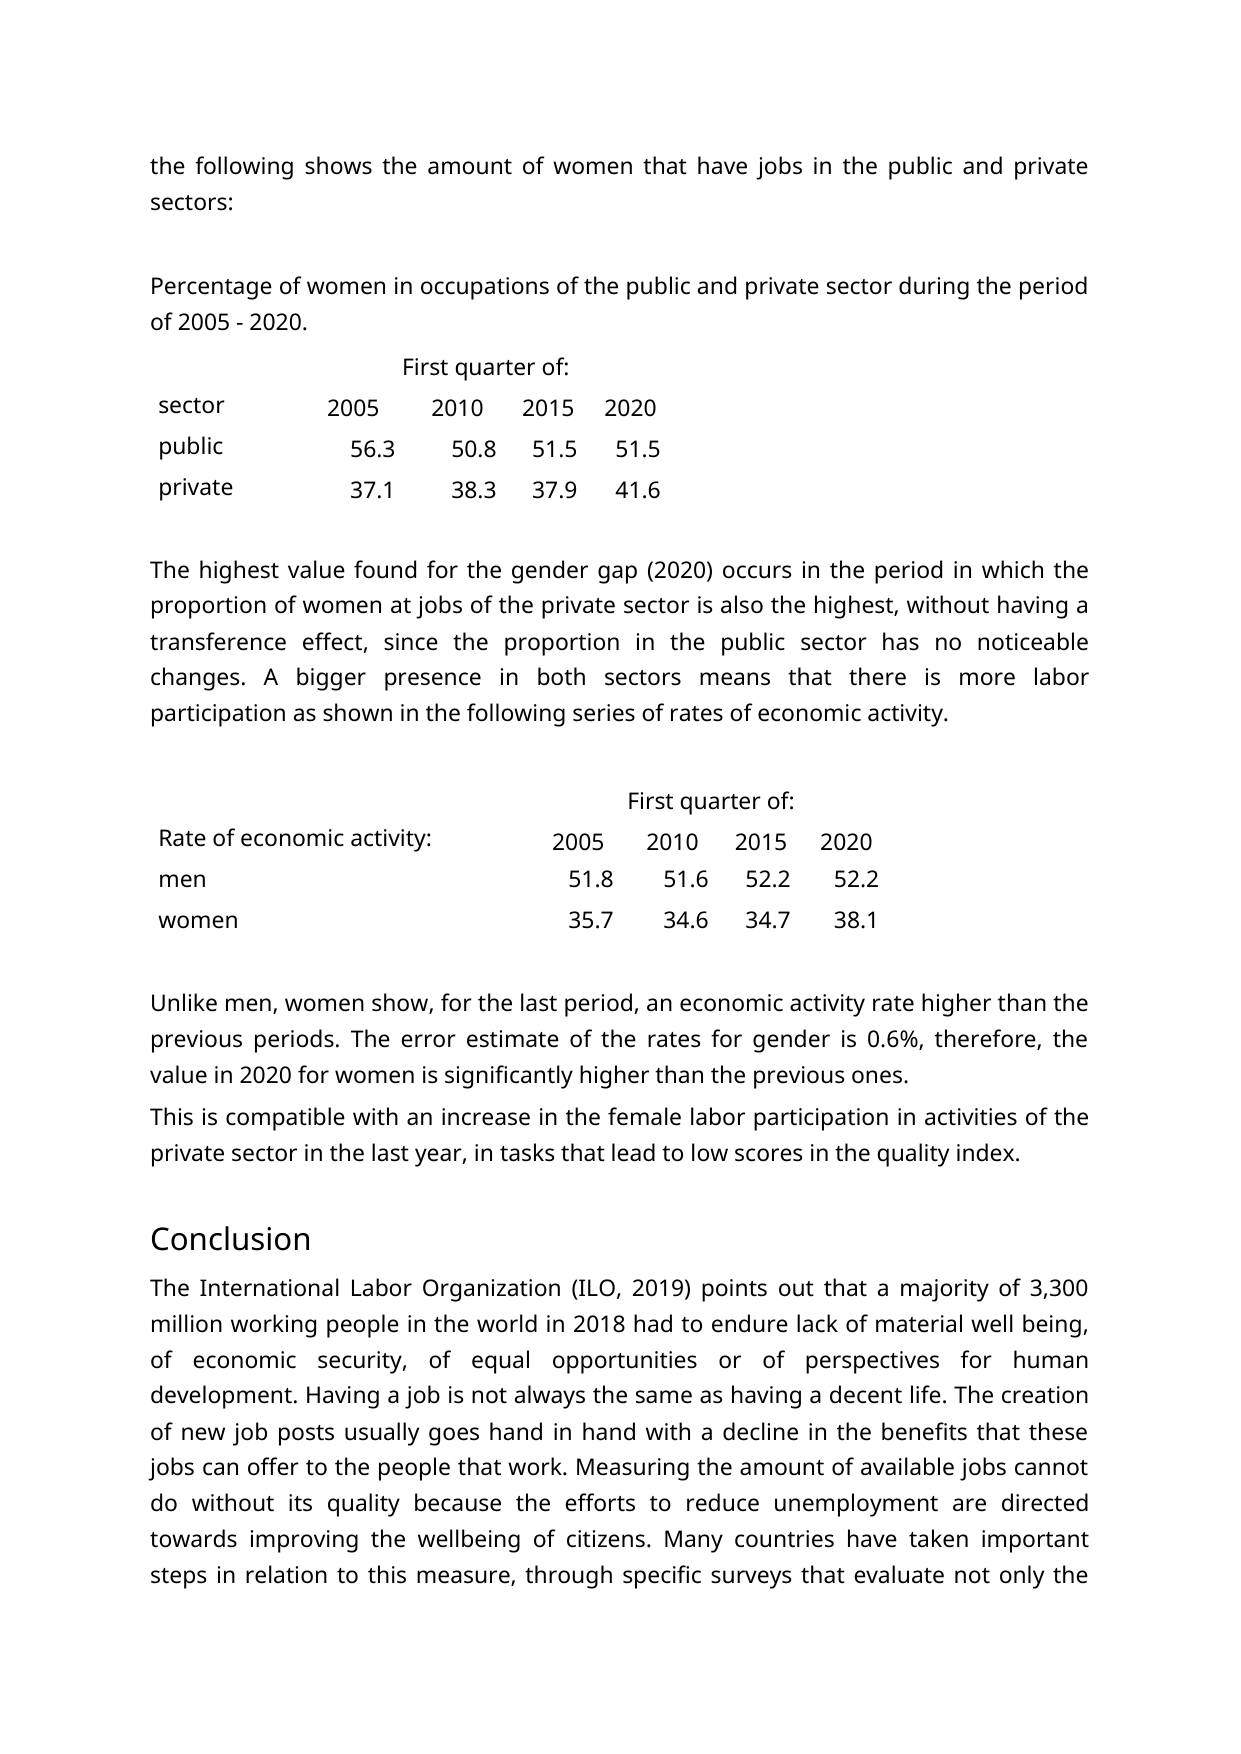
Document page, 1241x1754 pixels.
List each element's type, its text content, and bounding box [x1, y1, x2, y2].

table_cell 2010 [625, 816, 720, 857]
table_header [147, 342, 299, 383]
table_cell 41.6 [589, 465, 672, 506]
table_cell 34.6 [625, 898, 720, 939]
table_cell women [147, 898, 531, 939]
text Percentage of women in occupations of the public and private sector during the period of 2005 - 2020. [150, 270, 1090, 337]
text the following shows the amount of women that have jobs in the public and private sectors: [150, 150, 1090, 217]
table_cell 37.9 [508, 465, 588, 506]
table_cell 34.7 [720, 898, 802, 939]
text Unlike men, women show, for the last period, an economic activity rate higher than the previous periods. The error estimate of the rates for gender is 0.6%, therefore, the value in 2020 for women is significantly higher than the previous ones. [150, 987, 1090, 1090]
table_header [147, 775, 531, 816]
text The International Labor Organization (ILO, 2019) points out that a majority of 3,300 million working people in the world in 2018 had to endure lack of material well being, of economic security, of equal opportunities or of perspectives for human development. Having a job is not always the same as having a decent life. The creation of new job posts usually goes hand in hand with a decline in the benefits that these jobs can offer to the people that work. Measuring the amount of available jobs cannot do without its quality because the efforts to reduce unemployment are directed towards improving the wellbeing of citizens. Many countries have taken important steps in relation to this measure, through specific surveys that evaluate not only the [150, 1272, 1090, 1590]
table_cell sector [147, 383, 299, 424]
text This is compatible with an increase in the female labor participation in activities of the private sector in the last year, in tasks that lead to low scores in the quality index. [150, 1101, 1090, 1168]
table_cell 51.5 [508, 424, 588, 465]
table_cell men [147, 857, 531, 898]
table_cell 50.8 [407, 424, 508, 465]
table_header First quarter of: [531, 775, 890, 816]
table_cell 35.7 [531, 898, 625, 939]
table_cell 2020 [589, 383, 672, 424]
table_header First quarter of: [300, 342, 672, 383]
table_cell 2020 [802, 816, 890, 857]
table_cell private [147, 465, 299, 506]
subtitle Conclusion [150, 1217, 1090, 1259]
table_cell 38.3 [407, 465, 508, 506]
table_cell 2005 [300, 383, 407, 424]
table_cell 51.5 [589, 424, 672, 465]
table_cell 52.2 [720, 857, 802, 898]
table_cell 2010 [407, 383, 508, 424]
table_cell 51.6 [625, 857, 720, 898]
table_cell 2015 [508, 383, 588, 424]
table_cell 2015 [720, 816, 802, 857]
table_cell 56.3 [300, 424, 407, 465]
table_cell 51.8 [531, 857, 625, 898]
text The highest value found for the gender gap (2020) occurs in the period in which the proportion of women at jobs of the private sector is also the highest, without having a transference effect, since the proportion in the public sector has no noticeable changes. A bigger presence in both sectors means that there is more labor participation as shown in the following series of rates of economic activity. [150, 553, 1090, 728]
table_cell 2005 [531, 816, 625, 857]
table_cell 38.1 [802, 898, 890, 939]
table_cell public [147, 424, 299, 465]
table_cell 37.1 [300, 465, 407, 506]
table_cell 52.2 [802, 857, 890, 898]
table_cell Rate of economic activity: [147, 816, 531, 857]
